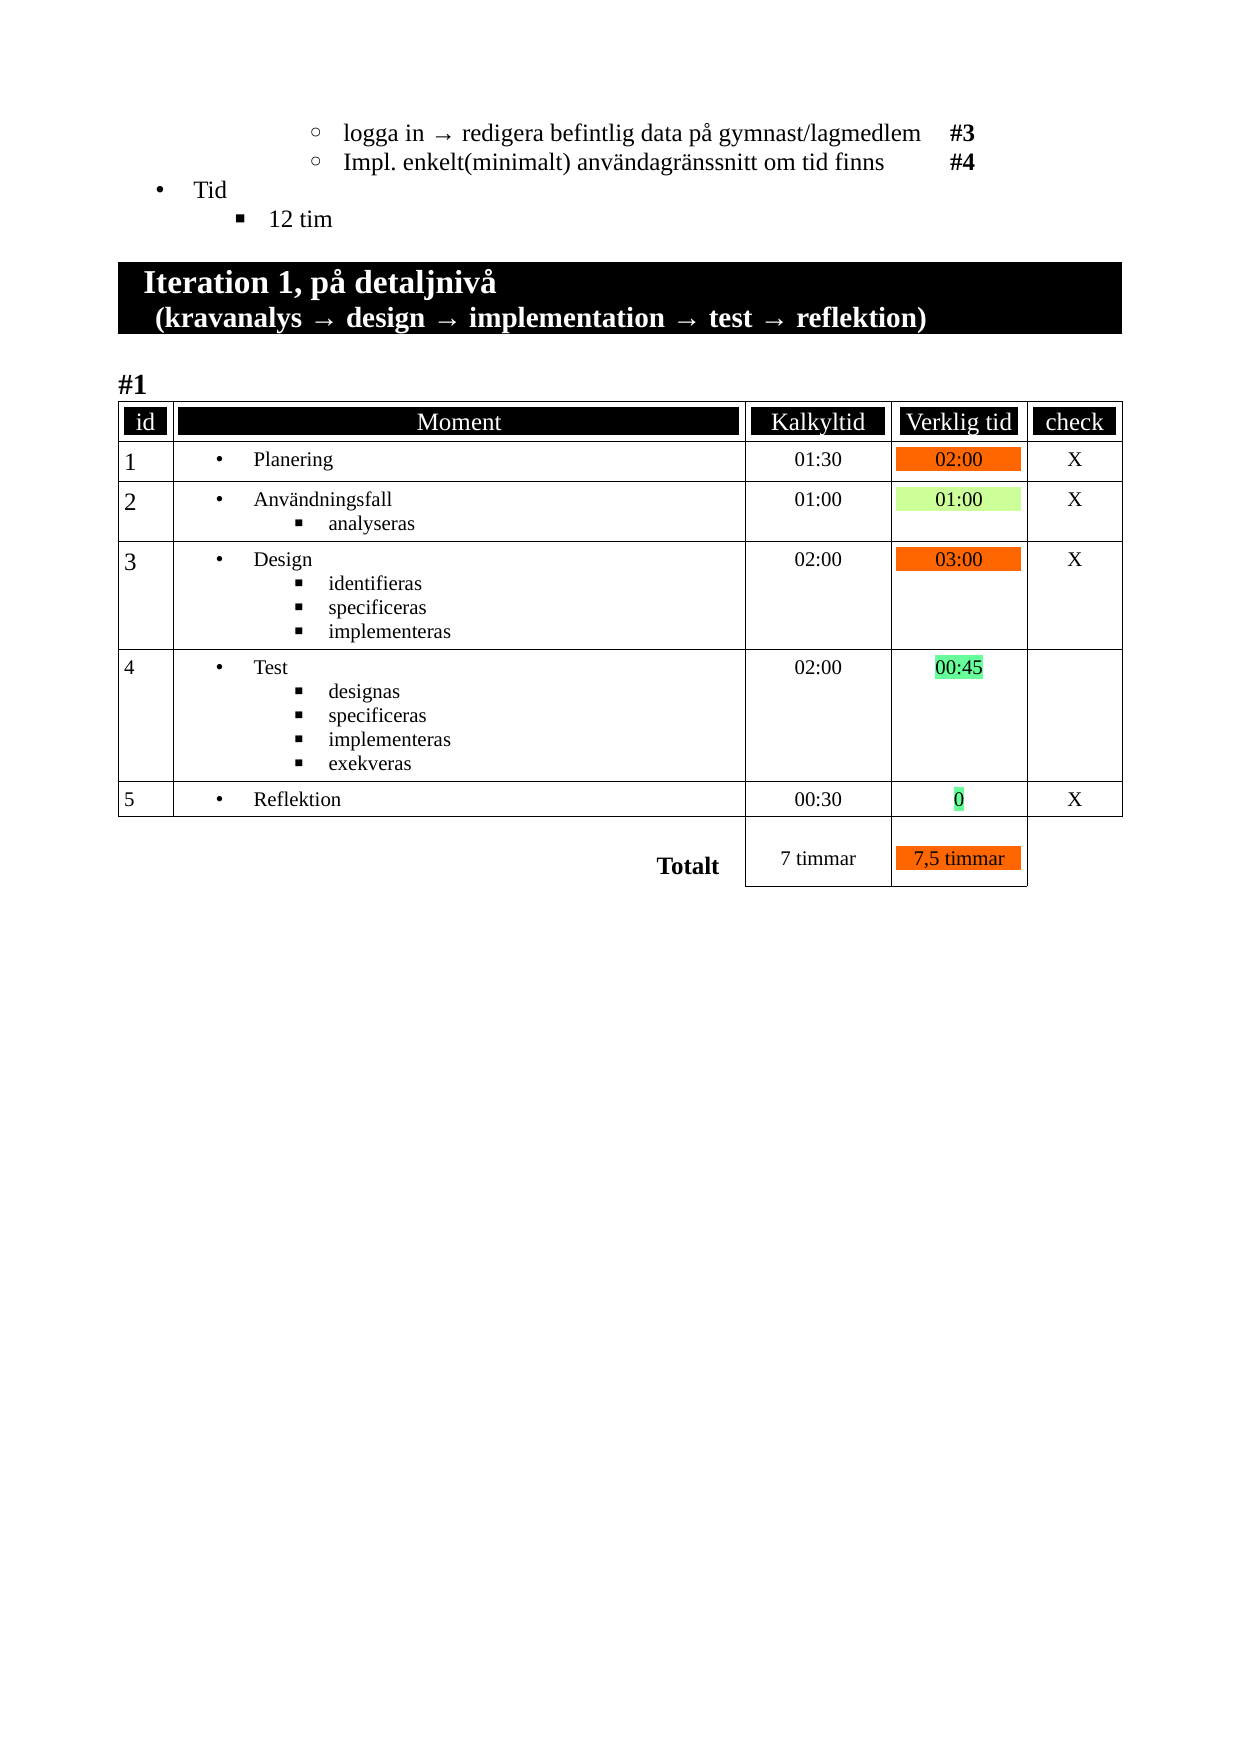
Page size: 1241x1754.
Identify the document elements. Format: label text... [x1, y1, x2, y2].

table_cell Planering [174, 442, 745, 481]
table_cell 1 [119, 442, 173, 481]
table_cell X [1028, 482, 1122, 541]
table_cell Test designas specificeras implementeras exekveras [174, 650, 745, 781]
table_cell 02:00 [746, 650, 891, 781]
list Impl. enkelt(minimalt) användagränssnitt om tid finns #4 [306, 147, 1122, 176]
list Tid [156, 176, 1122, 204]
table_cell 01:00 [746, 482, 891, 541]
table_cell 7,5 timmar [892, 817, 1027, 886]
table_cell [1028, 817, 1122, 886]
table_header Moment [174, 402, 745, 441]
text #1 [118, 367, 1122, 401]
table_cell 4 [119, 650, 173, 781]
list 12 tim [231, 204, 1122, 233]
table_header Verklig tid [892, 402, 1027, 441]
table_cell [1028, 650, 1122, 781]
table_cell 02:00 [746, 542, 891, 649]
table_cell 7 timmar [746, 817, 891, 886]
table_cell 3 [119, 542, 173, 649]
table_cell 00:45 [892, 650, 1027, 781]
table_header Kalkyltid [746, 402, 891, 441]
table_cell Användningsfall analyseras [174, 482, 745, 541]
table_cell 02:00 [892, 442, 1027, 481]
table_cell X [1028, 782, 1122, 816]
table_cell Reflektion [174, 782, 745, 816]
table_cell 01:30 [746, 442, 891, 481]
table_cell X [1028, 442, 1122, 481]
table_cell 03:00 [892, 542, 1027, 649]
table_cell 01:00 [892, 482, 1027, 541]
table_cell 00:30 [746, 782, 891, 816]
text Iteration 1, på detaljnivå [118, 262, 1122, 300]
table_cell 0 [892, 782, 1027, 816]
table_cell Totalt [173, 817, 745, 886]
table_header check [1028, 402, 1122, 441]
table_cell 5 [119, 782, 173, 816]
table_cell X [1028, 542, 1122, 649]
table_cell Design identifieras specificeras implementeras [174, 542, 745, 649]
table_cell 2 [119, 482, 173, 541]
list logga in → redigera befintlig data på gymnast/lagmedlem #3 [306, 118, 1122, 147]
table_cell [118, 817, 173, 886]
table_header id [119, 402, 173, 441]
text (kravanalys → design → implementation → test → reflektion) [118, 300, 1122, 334]
